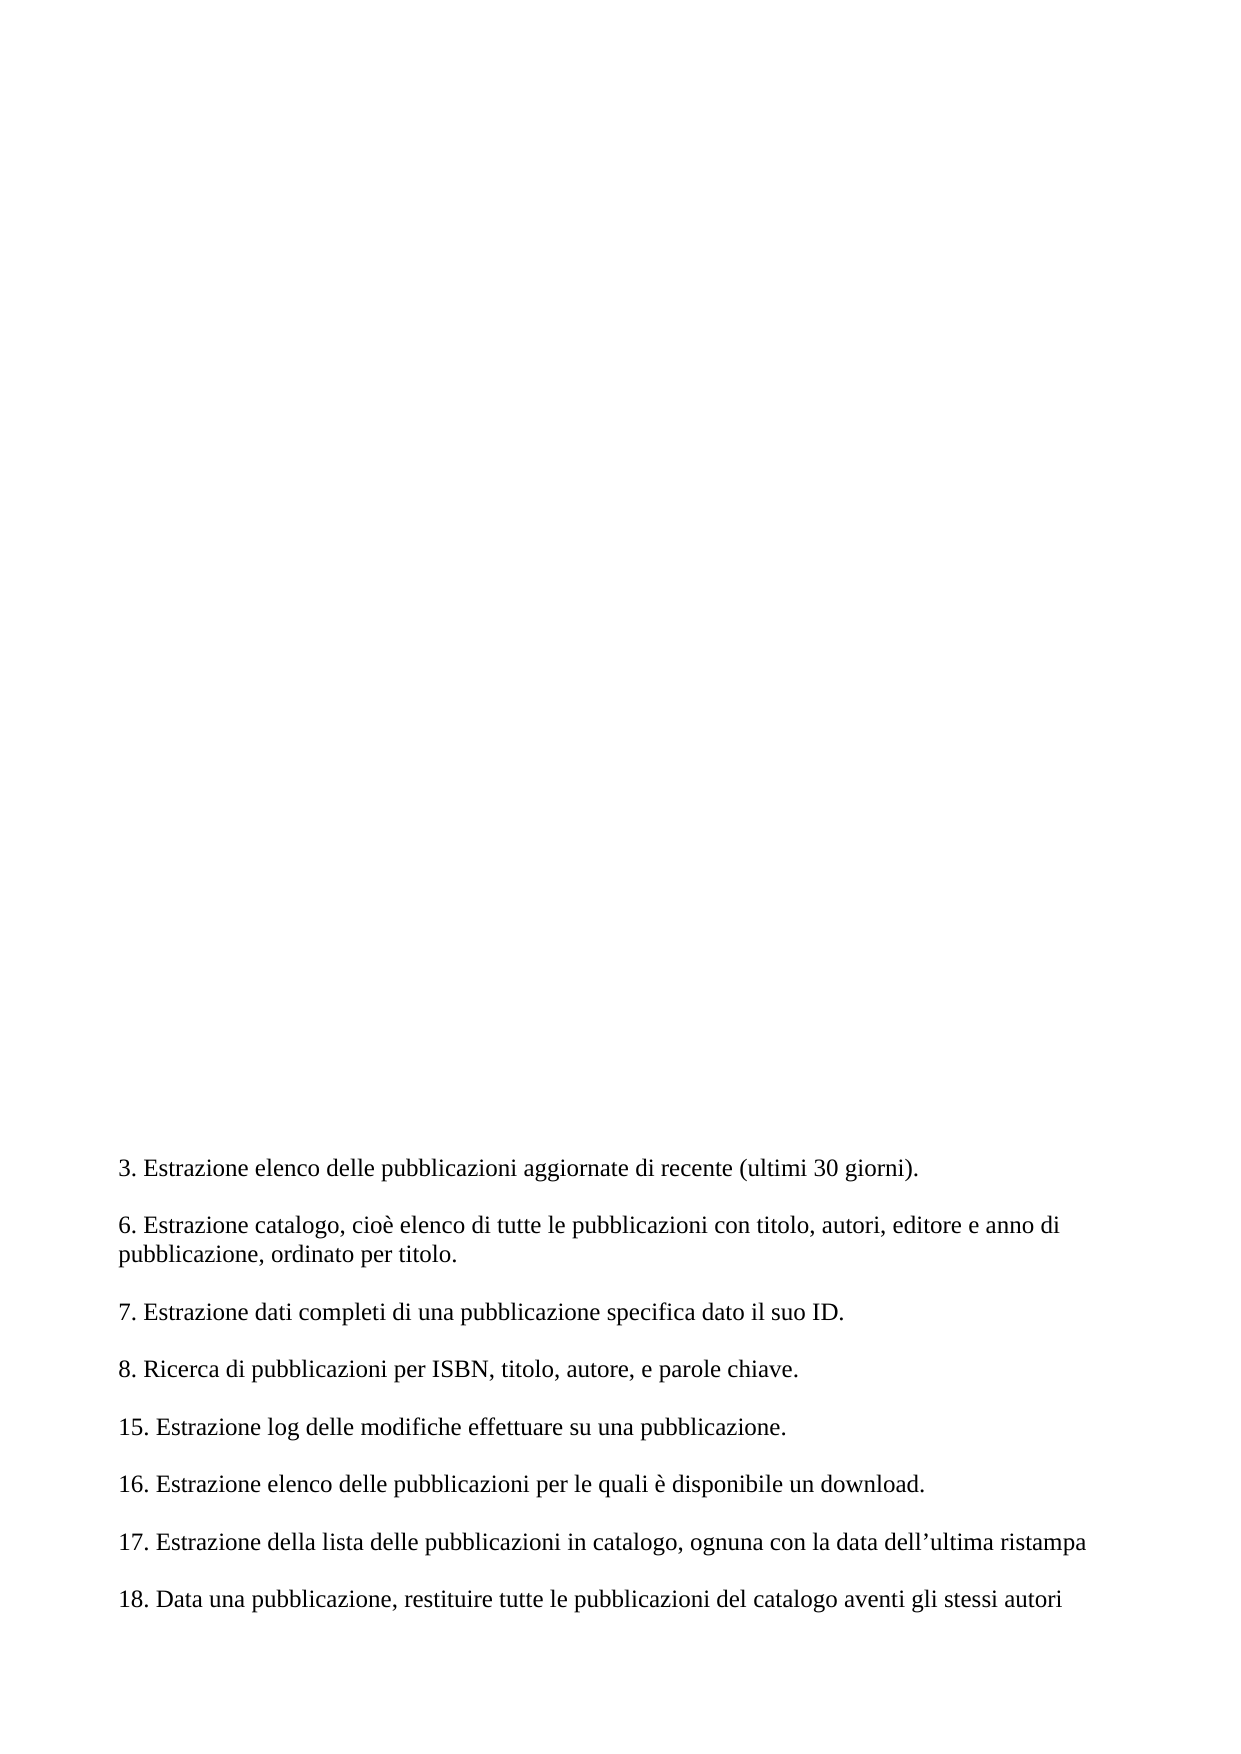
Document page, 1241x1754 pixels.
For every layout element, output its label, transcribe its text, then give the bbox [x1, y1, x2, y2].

text 3. Estrazione elenco delle pubblicazioni aggiornate di recente (ultimi 30 giorni). [118, 1153, 1122, 1182]
text 16. Estrazione elenco delle pubblicazioni per le quali è disponibile un download. [118, 1469, 1122, 1498]
text 18. Data una pubblicazione, restituire tutte le pubblicazioni del catalogo aventi gli stessi autori [118, 1584, 1122, 1613]
text 7. Estrazione dati completi di una pubblicazione specifica dato il suo ID. [118, 1297, 1122, 1326]
text 8. Ricerca di pubblicazioni per ISBN, titolo, autore, e parole chiave. [118, 1354, 1122, 1383]
text 15. Estrazione log delle modifiche effettuare su una pubblicazione. [118, 1412, 1122, 1441]
text pubblicazione, ordinato per titolo. [118, 1239, 1122, 1268]
text 6. Estrazione catalogo, cioè elenco di tutte le pubblicazioni con titolo, autori, editore e anno di [118, 1211, 1122, 1239]
text 17. Estrazione della lista delle pubblicazioni in catalogo, ognuna con la data dell’ultima ristampa [118, 1527, 1122, 1556]
